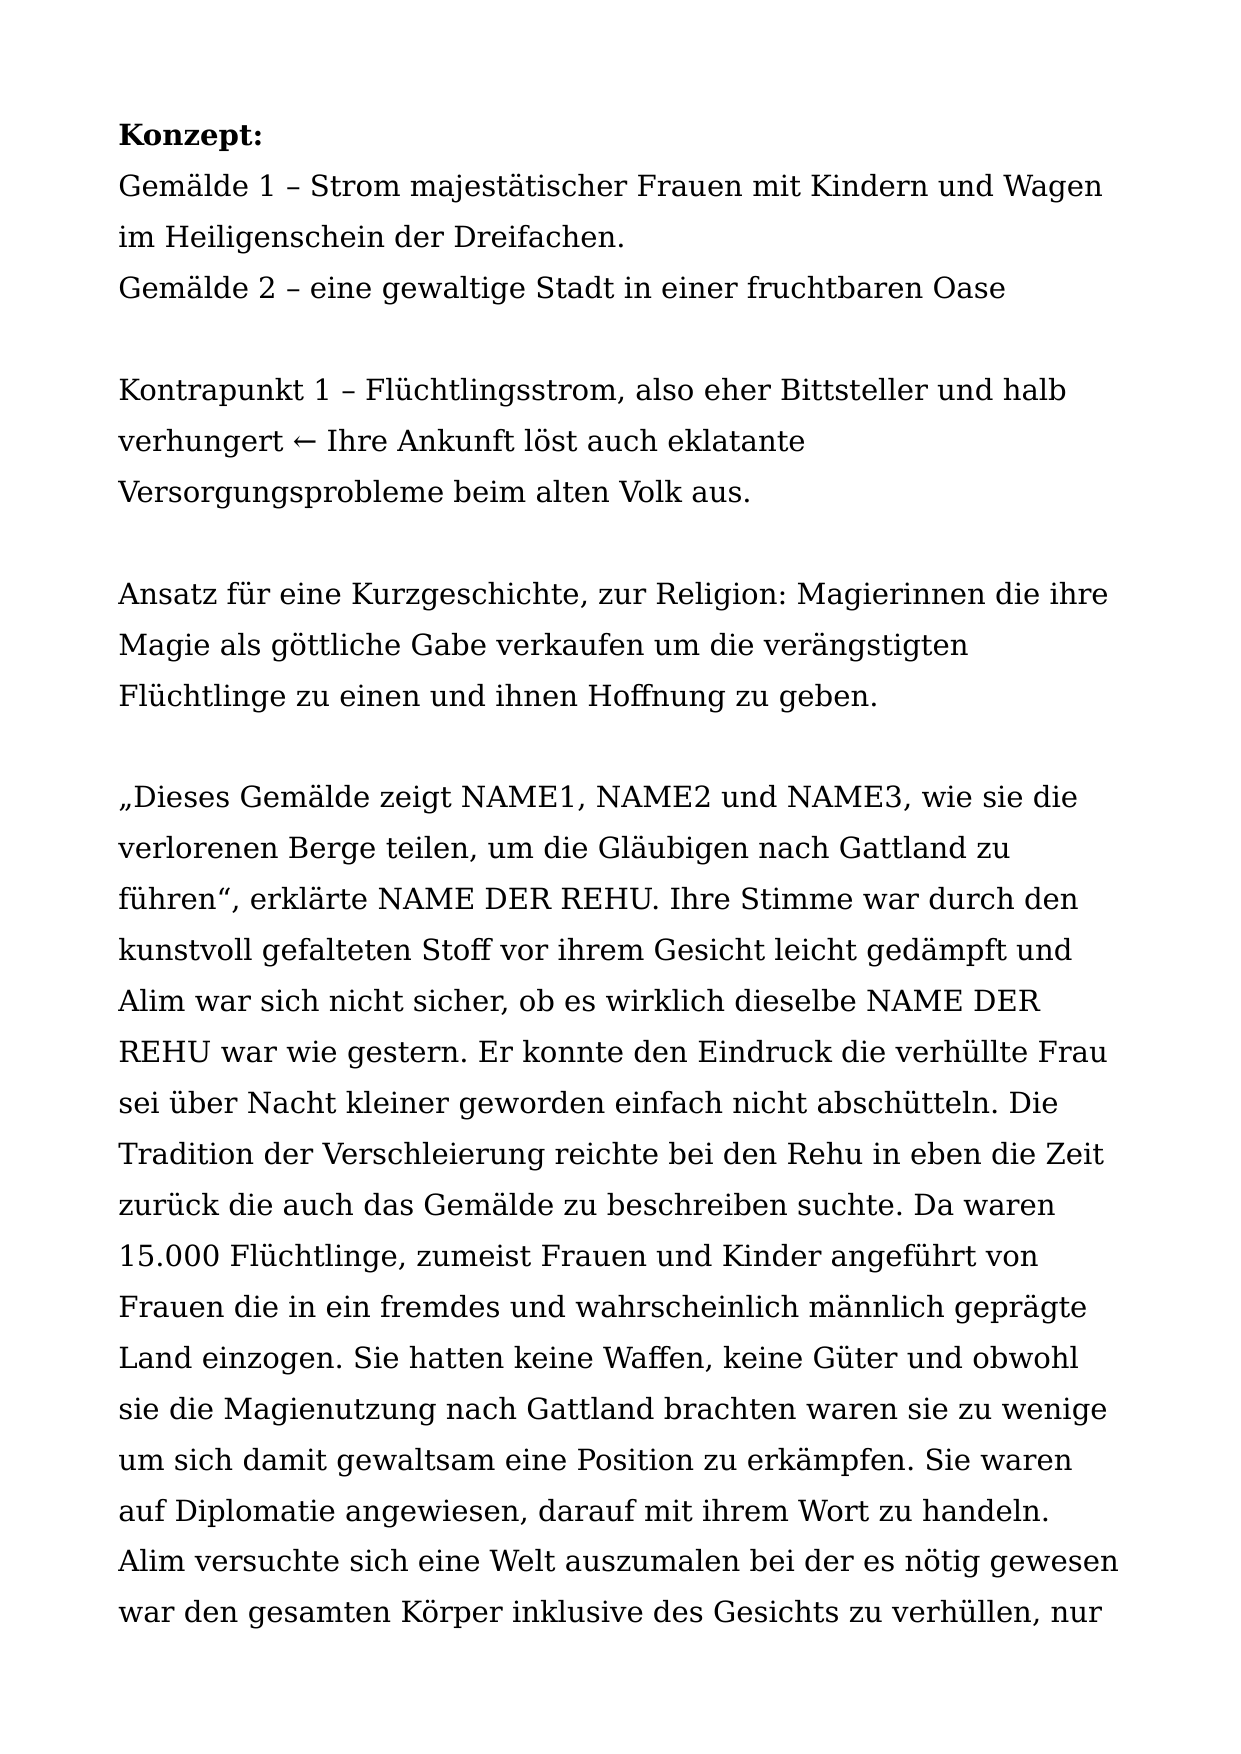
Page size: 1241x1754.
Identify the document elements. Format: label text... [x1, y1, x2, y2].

text „Dieses Gemälde zeigt NAME1, NAME2 und NAME3, wie sie die verlorenen Berge teilen, um die Gläubigen nach Gattland zu führen“, erklärte NAME DER REHU. Ihre Stimme war durch den kunstvoll gefalteten Stoff vor ihrem Gesicht leicht gedämpft und Alim war sich nicht sicher, ob es wirklich dieselbe NAME DER REHU war wie gestern. Er konnte den Eindruck die verhüllte Frau sei über Nacht kleiner geworden einfach nicht abschütteln. Die Tradition der Verschleierung reichte bei den Rehu in eben die Zeit zurück die auch das Gemälde zu beschreiben suchte. Da waren 15.000 Flüchtlinge, zumeist Frauen und Kinder angeführt von Frauen die in ein fremdes und wahrscheinlich männlich geprägte Land einzogen. Sie hatten keine Waffen, keine Güter und obwohl sie die Magienutzung nach Gattland brachten waren sie zu wenige um sich damit gewaltsam eine Position zu erkämpfen. Sie waren auf Diplomatie angewiesen, darauf mit ihrem Wort zu handeln. Alim versuchte sich eine Welt auszumalen bei der es nötig gewesen war den gesamten Körper inklusive des Gesichts zu verhüllen, nur [118, 781, 1122, 1630]
text Gemälde 1 – Strom majestätischer Frauen mit Kindern und Wagen im Heiligenschein der Dreifachen. [118, 169, 1122, 254]
text Konzept: [118, 118, 1122, 152]
text Kontrapunkt 1 – Flüchtlingsstrom, also eher Bittsteller und halb verhungert ← Ihre Ankunft löst auch eklatante Versorgungsprobleme beim alten Volk aus. [118, 373, 1122, 509]
text Ansatz für eine Kurzgeschichte, zur Religion: Magierinnen die ihre Magie als göttliche Gabe verkaufen um die verängstigten Flüchtlinge zu einen und ihnen Hoffnung zu geben. [118, 577, 1122, 713]
text Gemälde 2 – eine gewaltige Stadt in einer fruchtbaren Oase [118, 271, 1122, 305]
